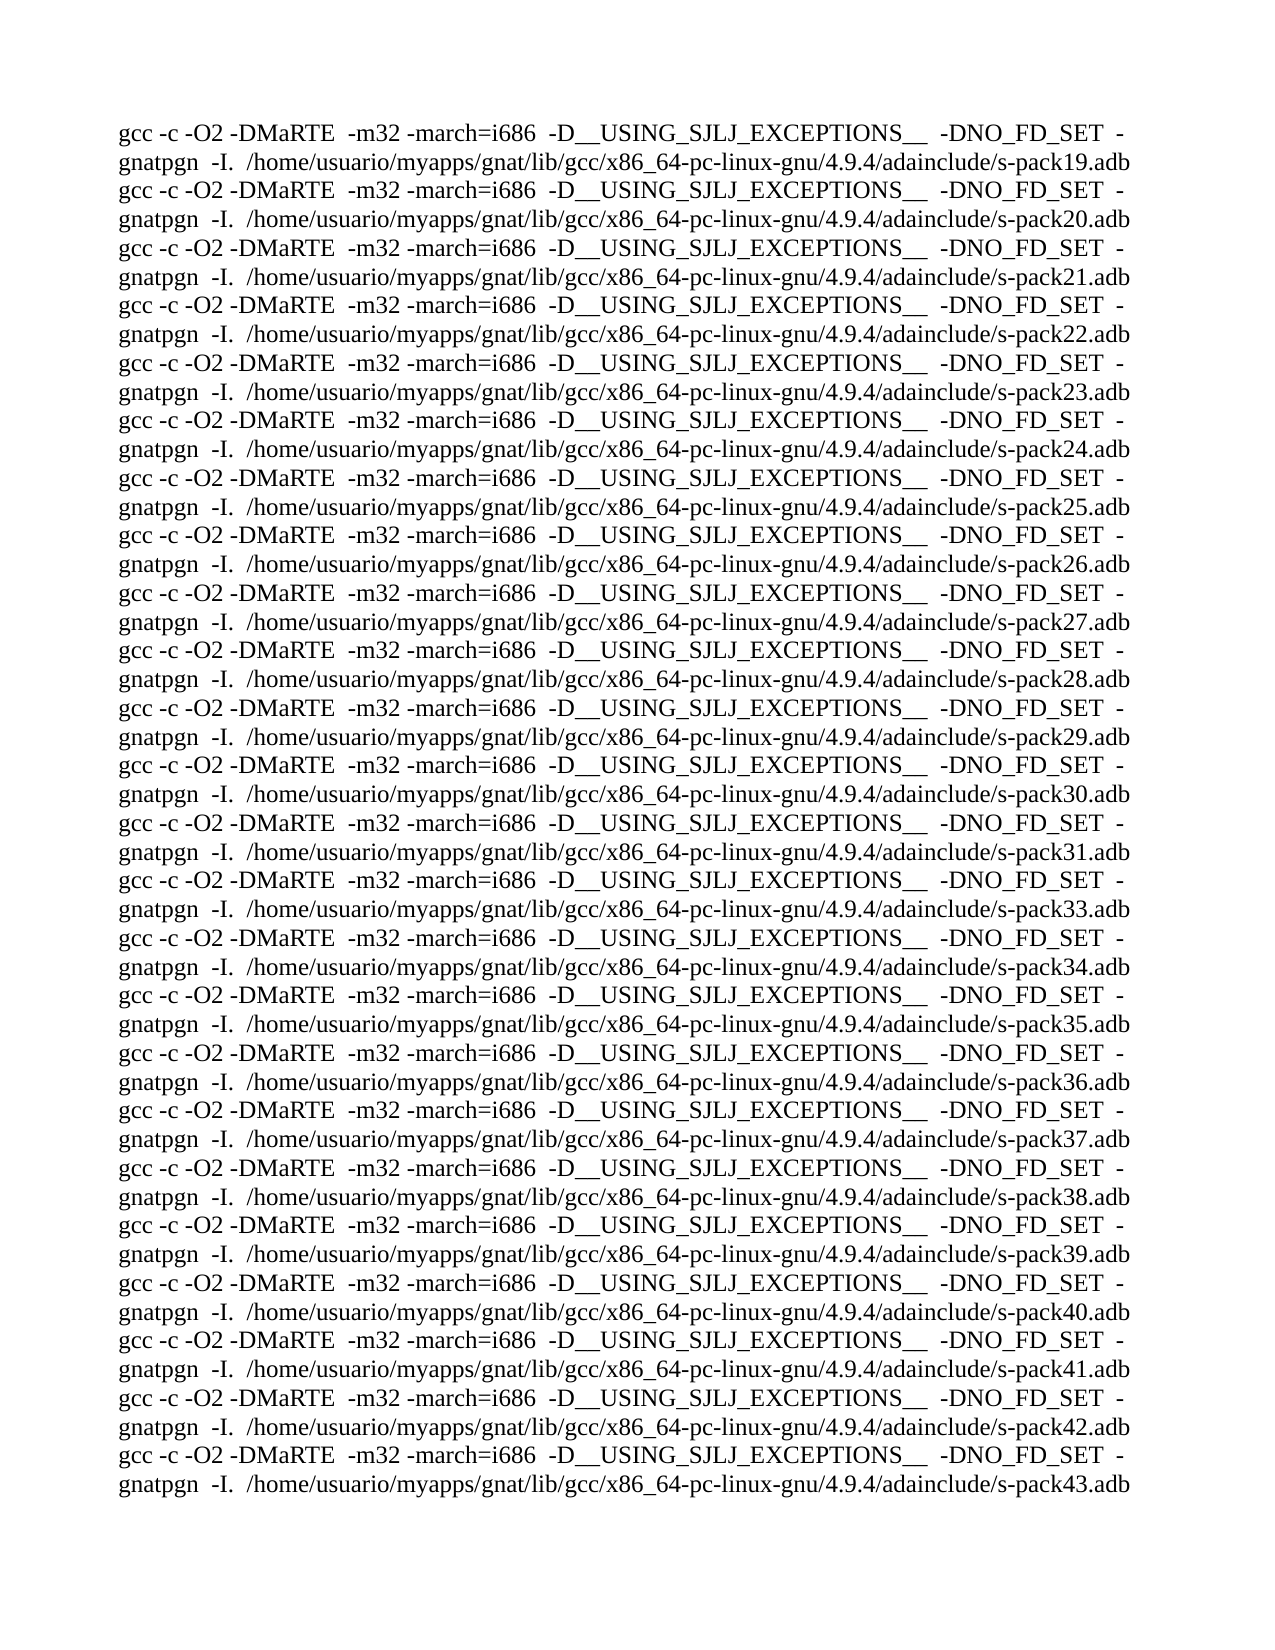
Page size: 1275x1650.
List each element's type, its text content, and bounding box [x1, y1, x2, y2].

text gcc -c -O2 -DMaRTE -m32 -march=i686 -D__USING_SJLJ_EXCEPTIONS__ -DNO_FD_SET -gnatpgn -I. /home/usuario/myapps/gnat/lib/gcc/x86_64-pc-linux-gnu/4.9.4/adainclude/s-pack40.adb [118, 1268, 1157, 1326]
text gcc -c -O2 -DMaRTE -m32 -march=i686 -D__USING_SJLJ_EXCEPTIONS__ -DNO_FD_SET -gnatpgn -I. /home/usuario/myapps/gnat/lib/gcc/x86_64-pc-linux-gnu/4.9.4/adainclude/s-pack42.adb [118, 1383, 1157, 1441]
text gcc -c -O2 -DMaRTE -m32 -march=i686 -D__USING_SJLJ_EXCEPTIONS__ -DNO_FD_SET -gnatpgn -I. /home/usuario/myapps/gnat/lib/gcc/x86_64-pc-linux-gnu/4.9.4/adainclude/s-pack30.adb [118, 751, 1157, 808]
text gcc -c -O2 -DMaRTE -m32 -march=i686 -D__USING_SJLJ_EXCEPTIONS__ -DNO_FD_SET -gnatpgn -I. /home/usuario/myapps/gnat/lib/gcc/x86_64-pc-linux-gnu/4.9.4/adainclude/s-pack34.adb [118, 923, 1157, 981]
text gcc -c -O2 -DMaRTE -m32 -march=i686 -D__USING_SJLJ_EXCEPTIONS__ -DNO_FD_SET -gnatpgn -I. /home/usuario/myapps/gnat/lib/gcc/x86_64-pc-linux-gnu/4.9.4/adainclude/s-pack27.adb [118, 578, 1157, 636]
text gcc -c -O2 -DMaRTE -m32 -march=i686 -D__USING_SJLJ_EXCEPTIONS__ -DNO_FD_SET -gnatpgn -I. /home/usuario/myapps/gnat/lib/gcc/x86_64-pc-linux-gnu/4.9.4/adainclude/s-pack33.adb [118, 866, 1157, 923]
text gcc -c -O2 -DMaRTE -m32 -march=i686 -D__USING_SJLJ_EXCEPTIONS__ -DNO_FD_SET -gnatpgn -I. /home/usuario/myapps/gnat/lib/gcc/x86_64-pc-linux-gnu/4.9.4/adainclude/s-pack29.adb [118, 693, 1157, 751]
text gcc -c -O2 -DMaRTE -m32 -march=i686 -D__USING_SJLJ_EXCEPTIONS__ -DNO_FD_SET -gnatpgn -I. /home/usuario/myapps/gnat/lib/gcc/x86_64-pc-linux-gnu/4.9.4/adainclude/s-pack31.adb [118, 808, 1157, 866]
text gcc -c -O2 -DMaRTE -m32 -march=i686 -D__USING_SJLJ_EXCEPTIONS__ -DNO_FD_SET -gnatpgn -I. /home/usuario/myapps/gnat/lib/gcc/x86_64-pc-linux-gnu/4.9.4/adainclude/s-pack20.adb [118, 176, 1157, 233]
text gcc -c -O2 -DMaRTE -m32 -march=i686 -D__USING_SJLJ_EXCEPTIONS__ -DNO_FD_SET -gnatpgn -I. /home/usuario/myapps/gnat/lib/gcc/x86_64-pc-linux-gnu/4.9.4/adainclude/s-pack28.adb [118, 636, 1157, 693]
text gcc -c -O2 -DMaRTE -m32 -march=i686 -D__USING_SJLJ_EXCEPTIONS__ -DNO_FD_SET -gnatpgn -I. /home/usuario/myapps/gnat/lib/gcc/x86_64-pc-linux-gnu/4.9.4/adainclude/s-pack36.adb [118, 1038, 1157, 1096]
text gcc -c -O2 -DMaRTE -m32 -march=i686 -D__USING_SJLJ_EXCEPTIONS__ -DNO_FD_SET -gnatpgn -I. /home/usuario/myapps/gnat/lib/gcc/x86_64-pc-linux-gnu/4.9.4/adainclude/s-pack35.adb [118, 981, 1157, 1038]
text gcc -c -O2 -DMaRTE -m32 -march=i686 -D__USING_SJLJ_EXCEPTIONS__ -DNO_FD_SET -gnatpgn -I. /home/usuario/myapps/gnat/lib/gcc/x86_64-pc-linux-gnu/4.9.4/adainclude/s-pack43.adb [118, 1441, 1157, 1498]
text gcc -c -O2 -DMaRTE -m32 -march=i686 -D__USING_SJLJ_EXCEPTIONS__ -DNO_FD_SET -gnatpgn -I. /home/usuario/myapps/gnat/lib/gcc/x86_64-pc-linux-gnu/4.9.4/adainclude/s-pack37.adb [118, 1096, 1157, 1153]
text gcc -c -O2 -DMaRTE -m32 -march=i686 -D__USING_SJLJ_EXCEPTIONS__ -DNO_FD_SET -gnatpgn -I. /home/usuario/myapps/gnat/lib/gcc/x86_64-pc-linux-gnu/4.9.4/adainclude/s-pack26.adb [118, 521, 1157, 578]
text gcc -c -O2 -DMaRTE -m32 -march=i686 -D__USING_SJLJ_EXCEPTIONS__ -DNO_FD_SET -gnatpgn -I. /home/usuario/myapps/gnat/lib/gcc/x86_64-pc-linux-gnu/4.9.4/adainclude/s-pack21.adb [118, 233, 1157, 291]
text gcc -c -O2 -DMaRTE -m32 -march=i686 -D__USING_SJLJ_EXCEPTIONS__ -DNO_FD_SET -gnatpgn -I. /home/usuario/myapps/gnat/lib/gcc/x86_64-pc-linux-gnu/4.9.4/adainclude/s-pack22.adb [118, 291, 1157, 348]
text gcc -c -O2 -DMaRTE -m32 -march=i686 -D__USING_SJLJ_EXCEPTIONS__ -DNO_FD_SET -gnatpgn -I. /home/usuario/myapps/gnat/lib/gcc/x86_64-pc-linux-gnu/4.9.4/adainclude/s-pack23.adb [118, 348, 1157, 406]
text gcc -c -O2 -DMaRTE -m32 -march=i686 -D__USING_SJLJ_EXCEPTIONS__ -DNO_FD_SET -gnatpgn -I. /home/usuario/myapps/gnat/lib/gcc/x86_64-pc-linux-gnu/4.9.4/adainclude/s-pack24.adb [118, 406, 1157, 463]
text gcc -c -O2 -DMaRTE -m32 -march=i686 -D__USING_SJLJ_EXCEPTIONS__ -DNO_FD_SET -gnatpgn -I. /home/usuario/myapps/gnat/lib/gcc/x86_64-pc-linux-gnu/4.9.4/adainclude/s-pack25.adb [118, 463, 1157, 521]
text gcc -c -O2 -DMaRTE -m32 -march=i686 -D__USING_SJLJ_EXCEPTIONS__ -DNO_FD_SET -gnatpgn -I. /home/usuario/myapps/gnat/lib/gcc/x86_64-pc-linux-gnu/4.9.4/adainclude/s-pack19.adb [118, 118, 1157, 176]
text gcc -c -O2 -DMaRTE -m32 -march=i686 -D__USING_SJLJ_EXCEPTIONS__ -DNO_FD_SET -gnatpgn -I. /home/usuario/myapps/gnat/lib/gcc/x86_64-pc-linux-gnu/4.9.4/adainclude/s-pack41.adb [118, 1326, 1157, 1383]
text gcc -c -O2 -DMaRTE -m32 -march=i686 -D__USING_SJLJ_EXCEPTIONS__ -DNO_FD_SET -gnatpgn -I. /home/usuario/myapps/gnat/lib/gcc/x86_64-pc-linux-gnu/4.9.4/adainclude/s-pack38.adb [118, 1153, 1157, 1211]
text gcc -c -O2 -DMaRTE -m32 -march=i686 -D__USING_SJLJ_EXCEPTIONS__ -DNO_FD_SET -gnatpgn -I. /home/usuario/myapps/gnat/lib/gcc/x86_64-pc-linux-gnu/4.9.4/adainclude/s-pack39.adb [118, 1211, 1157, 1268]
